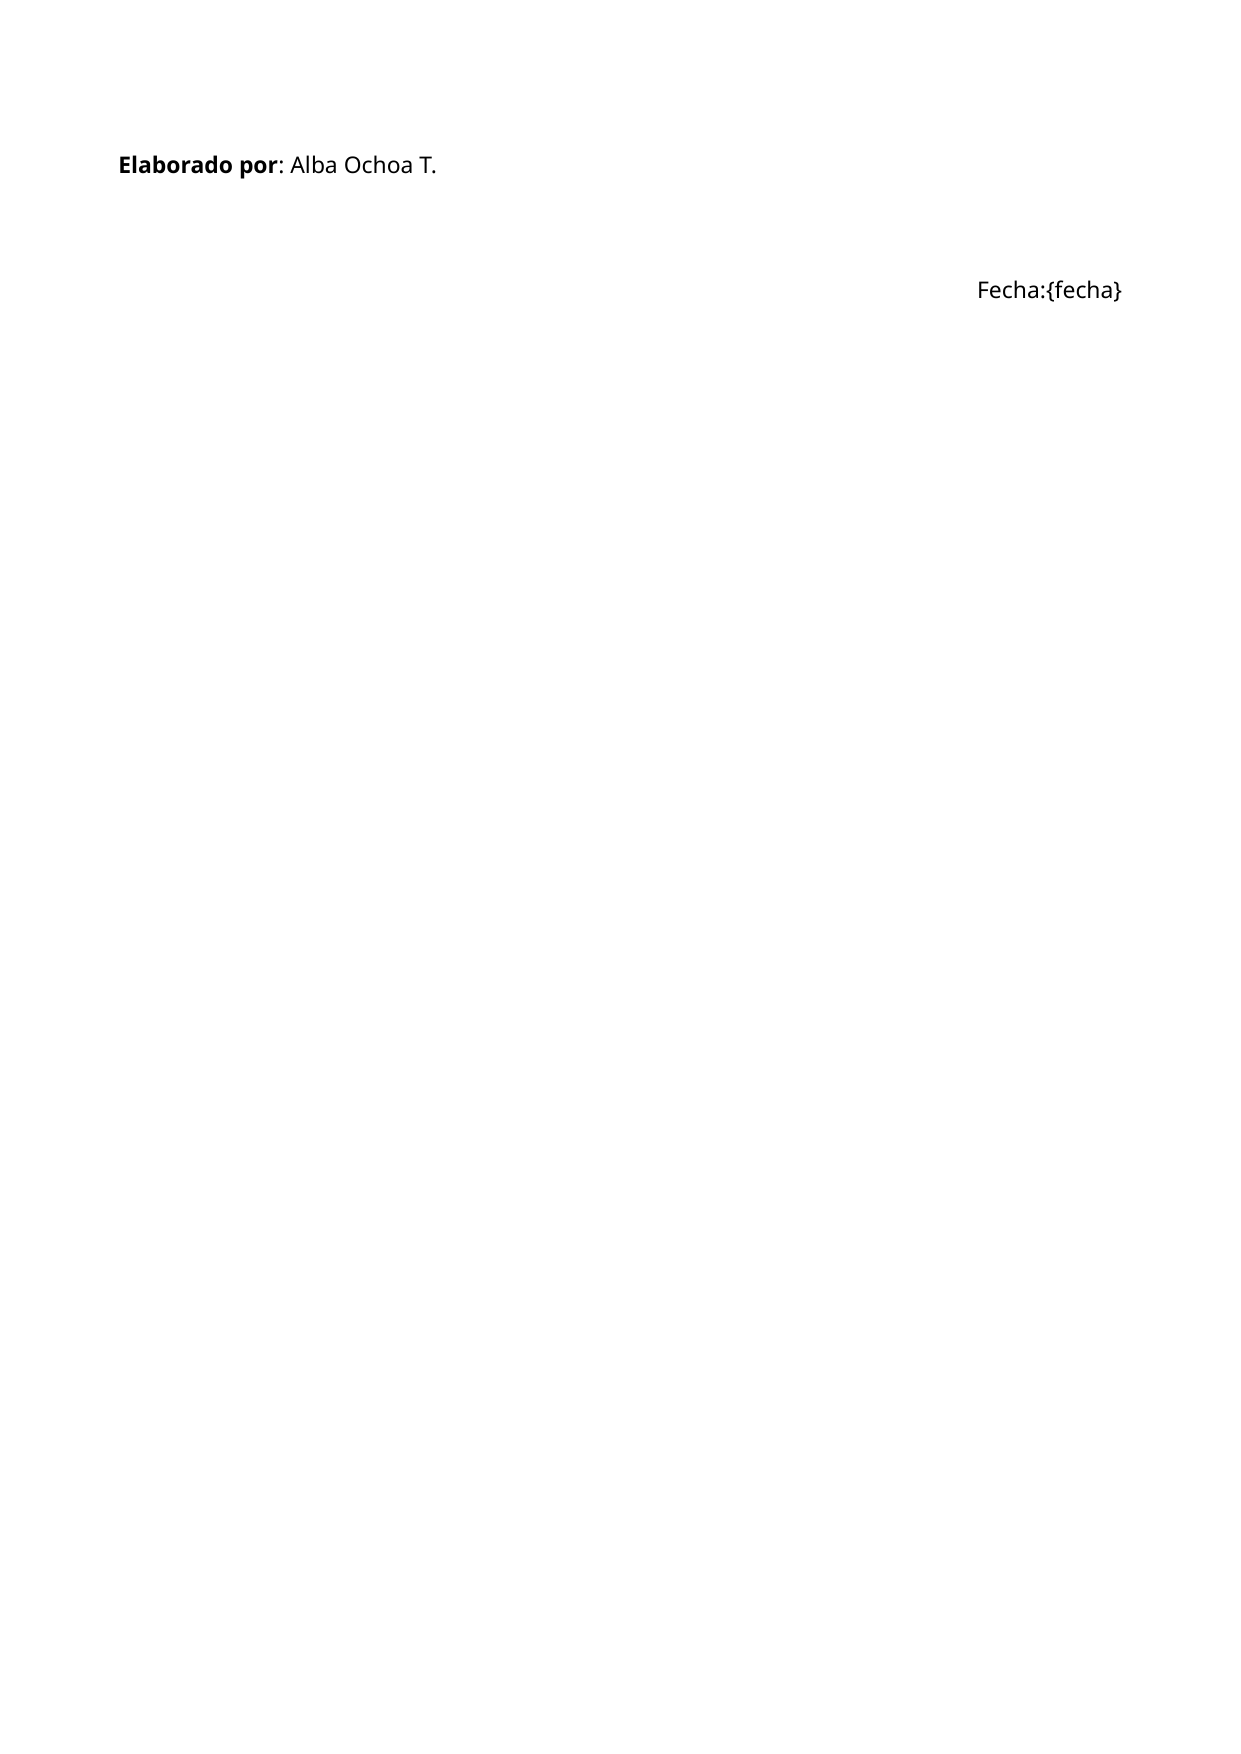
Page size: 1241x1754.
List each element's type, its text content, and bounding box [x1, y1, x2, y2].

text Elaborado por: Alba Ochoa T. [118, 149, 1122, 181]
text Fecha:{fecha} [118, 274, 1122, 306]
